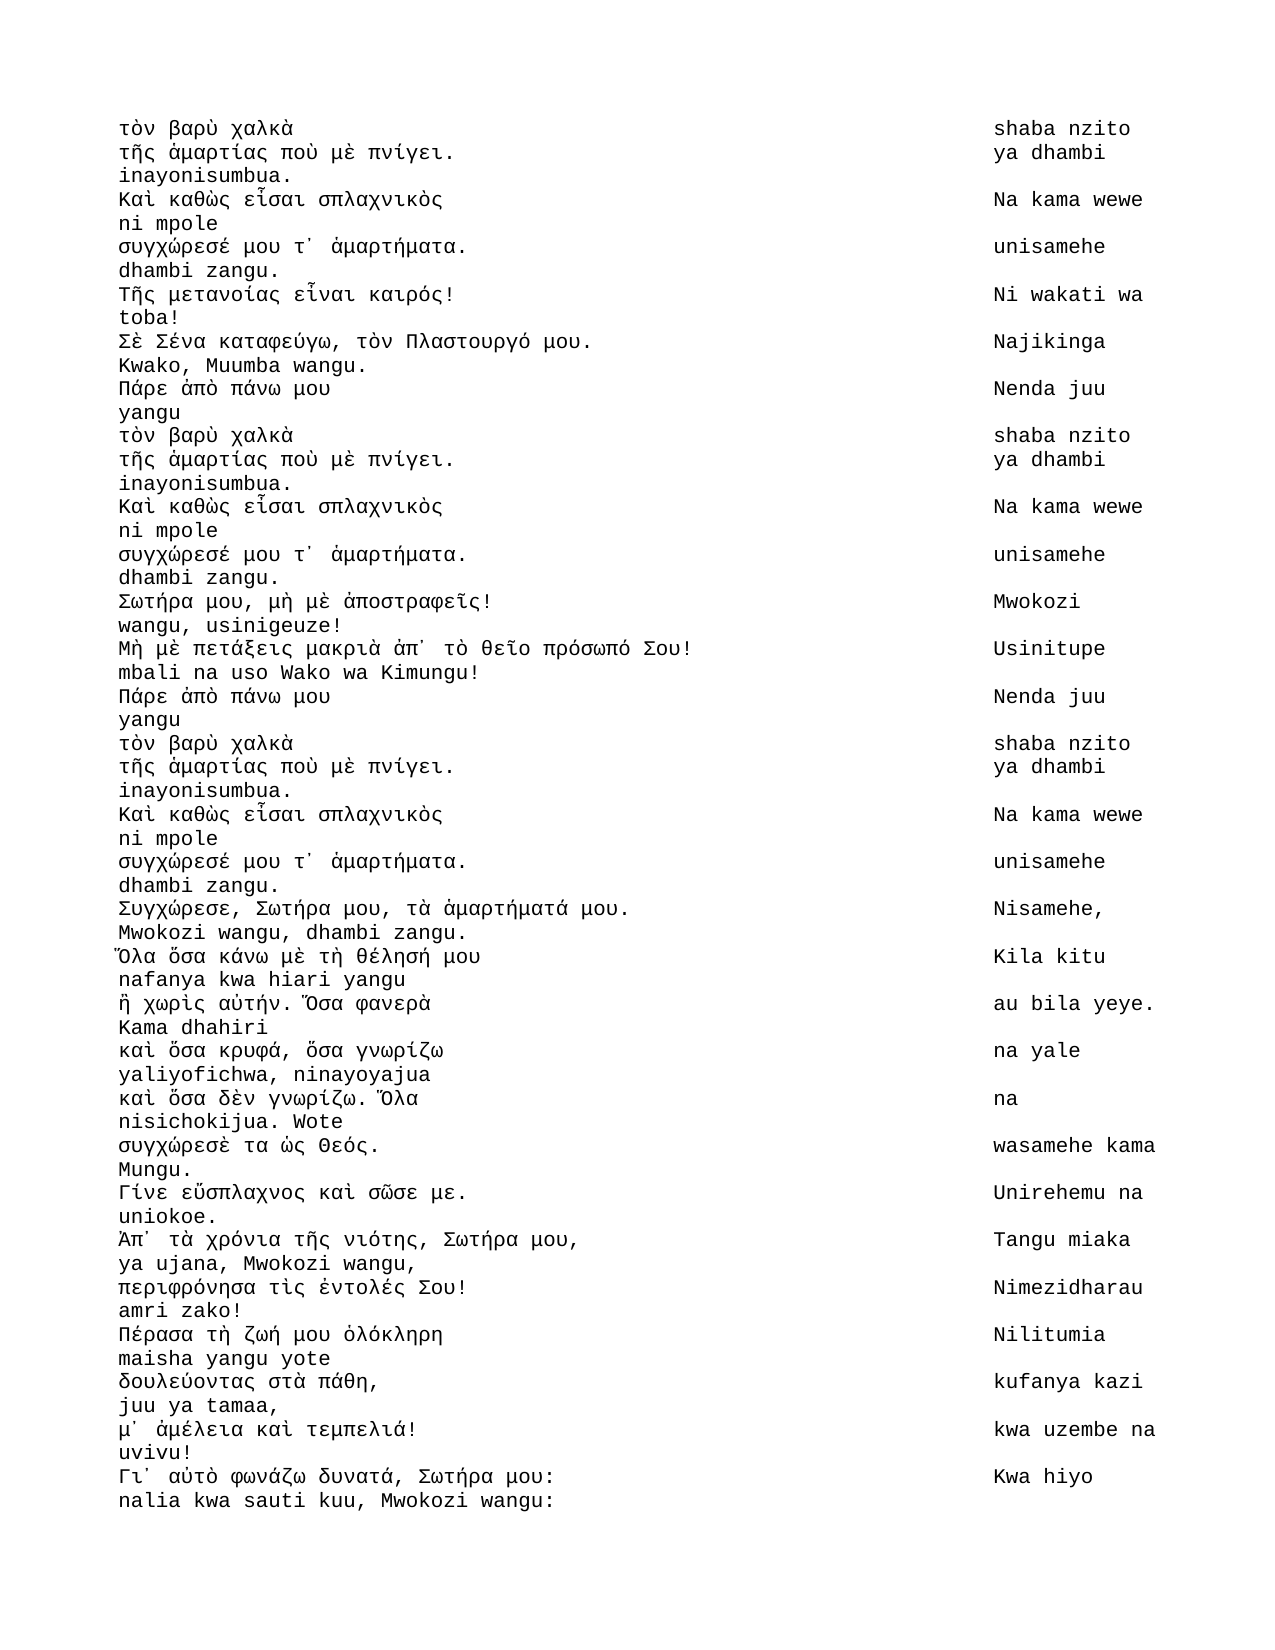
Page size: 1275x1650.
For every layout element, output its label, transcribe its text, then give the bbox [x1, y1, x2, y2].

text Γι᾿ αὐτὸ φωνάζω δυνατά, Σωτήρα μου: Kwa hiyo nalia kwa sauti kuu, Mwokozi wangu: [118, 1466, 1157, 1513]
text περιφρόνησα τὶς ἐντολές Σου! Nimezidharau amri zako! [118, 1277, 1157, 1324]
text Πέρασα τὴ ζωή μου ὁλόκληρη Nilitumia maisha yangu yote [118, 1324, 1157, 1371]
text Σωτήρα μου, μὴ μὲ ἀποστραφεῖς! Mwokozi wangu, usinigeuze! [118, 591, 1157, 638]
text Γίνε εὔσπλαχνος καὶ σῶσε με. Unirehemu na uniokoe. [118, 1182, 1157, 1229]
text Καὶ καθὼς εἶσαι σπλαχνικὸς Na kama wewe ni mpole [118, 496, 1157, 544]
text συγχώρεσέ μου τ᾿ ἁμαρτήματα. unisamehe dhambi zangu. [118, 851, 1157, 898]
text ἢ χωρὶς αὐτήν. Ὅσα φανερὰ au bila yeye. Kama dhahiri [118, 993, 1157, 1040]
text Μὴ μὲ πετάξεις μακριὰ ἀπ᾿ τὸ θεῖο πρόσωπό Σου! Usinitupe mbali na uso Wako wa Kimungu! [118, 638, 1157, 686]
text καὶ ὅσα δὲν γνωρίζω. Ὅλα na nisichokijua. Wote [118, 1088, 1157, 1135]
text Πάρε ἀπὸ πάνω μου Nenda juu yangu [118, 378, 1157, 426]
text συγχώρεσέ μου τ᾿ ἁμαρτήματα. unisamehe dhambi zangu. [118, 544, 1157, 591]
text Σὲ Σένα καταφεύγω, τὸν Πλαστουργό μου. Najikinga Kwako, Muumba wangu. [118, 331, 1157, 378]
text τῆς ἁμαρτίας ποὺ μὲ πνίγει. ya dhambi inayonisumbua. [118, 449, 1157, 496]
text τὸν βαρὺ χαλκὰ shaba nzito [118, 426, 1157, 449]
text τῆς ἁμαρτίας ποὺ μὲ πνίγει. ya dhambi inayonisumbua. [118, 142, 1157, 189]
text τῆς ἁμαρτίας ποὺ μὲ πνίγει. ya dhambi inayonisumbua. [118, 757, 1157, 804]
text τὸν βαρὺ χαλκὰ shaba nzito [118, 733, 1157, 757]
text Καὶ καθὼς εἶσαι σπλαχνικὸς Na kama wewe ni mpole [118, 189, 1157, 236]
text Καὶ καθὼς εἶσαι σπλαχνικὸς Na kama wewe ni mpole [118, 804, 1157, 851]
text Ἀπ᾿ τὰ χρόνια τῆς νιότης, Σωτήρα μου, Tangu miaka ya ujana, Mwokozi wangu, [118, 1229, 1157, 1277]
text Τῆς μετανοίας εἶναι καιρός! Ni wakati wa toba! [118, 284, 1157, 331]
text μ᾿ ἀμέλεια καὶ τεμπελιά! kwa uzembe na uvivu! [118, 1419, 1157, 1466]
text Συγχώρεσε, Σωτήρα μου, τὰ ἁμαρτήματά μου. Nisamehe, Mwokozi wangu, dhambi zangu. [118, 898, 1157, 946]
text συγχώρεσέ μου τ᾿ ἁμαρτήματα. unisamehe dhambi zangu. [118, 236, 1157, 284]
text συγχώρεσὲ τα ὡς Θεός. wasamehe kama Mungu. [118, 1135, 1157, 1182]
text καὶ ὅσα κρυφά, ὅσα γνωρίζω na yale yaliyofichwa, ninayoyajua [118, 1040, 1157, 1088]
text Ὅλα ὅσα κάνω μὲ τὴ θέλησή μου Kila kitu nafanya kwa hiari yangu [118, 946, 1157, 993]
text τὸν βαρὺ χαλκὰ shaba nzito [118, 118, 1157, 142]
text Πάρε ἀπὸ πάνω μου Nenda juu yangu [118, 686, 1157, 733]
text δουλεύοντας στὰ πάθη, kufanya kazi juu ya tamaa, [118, 1371, 1157, 1419]
